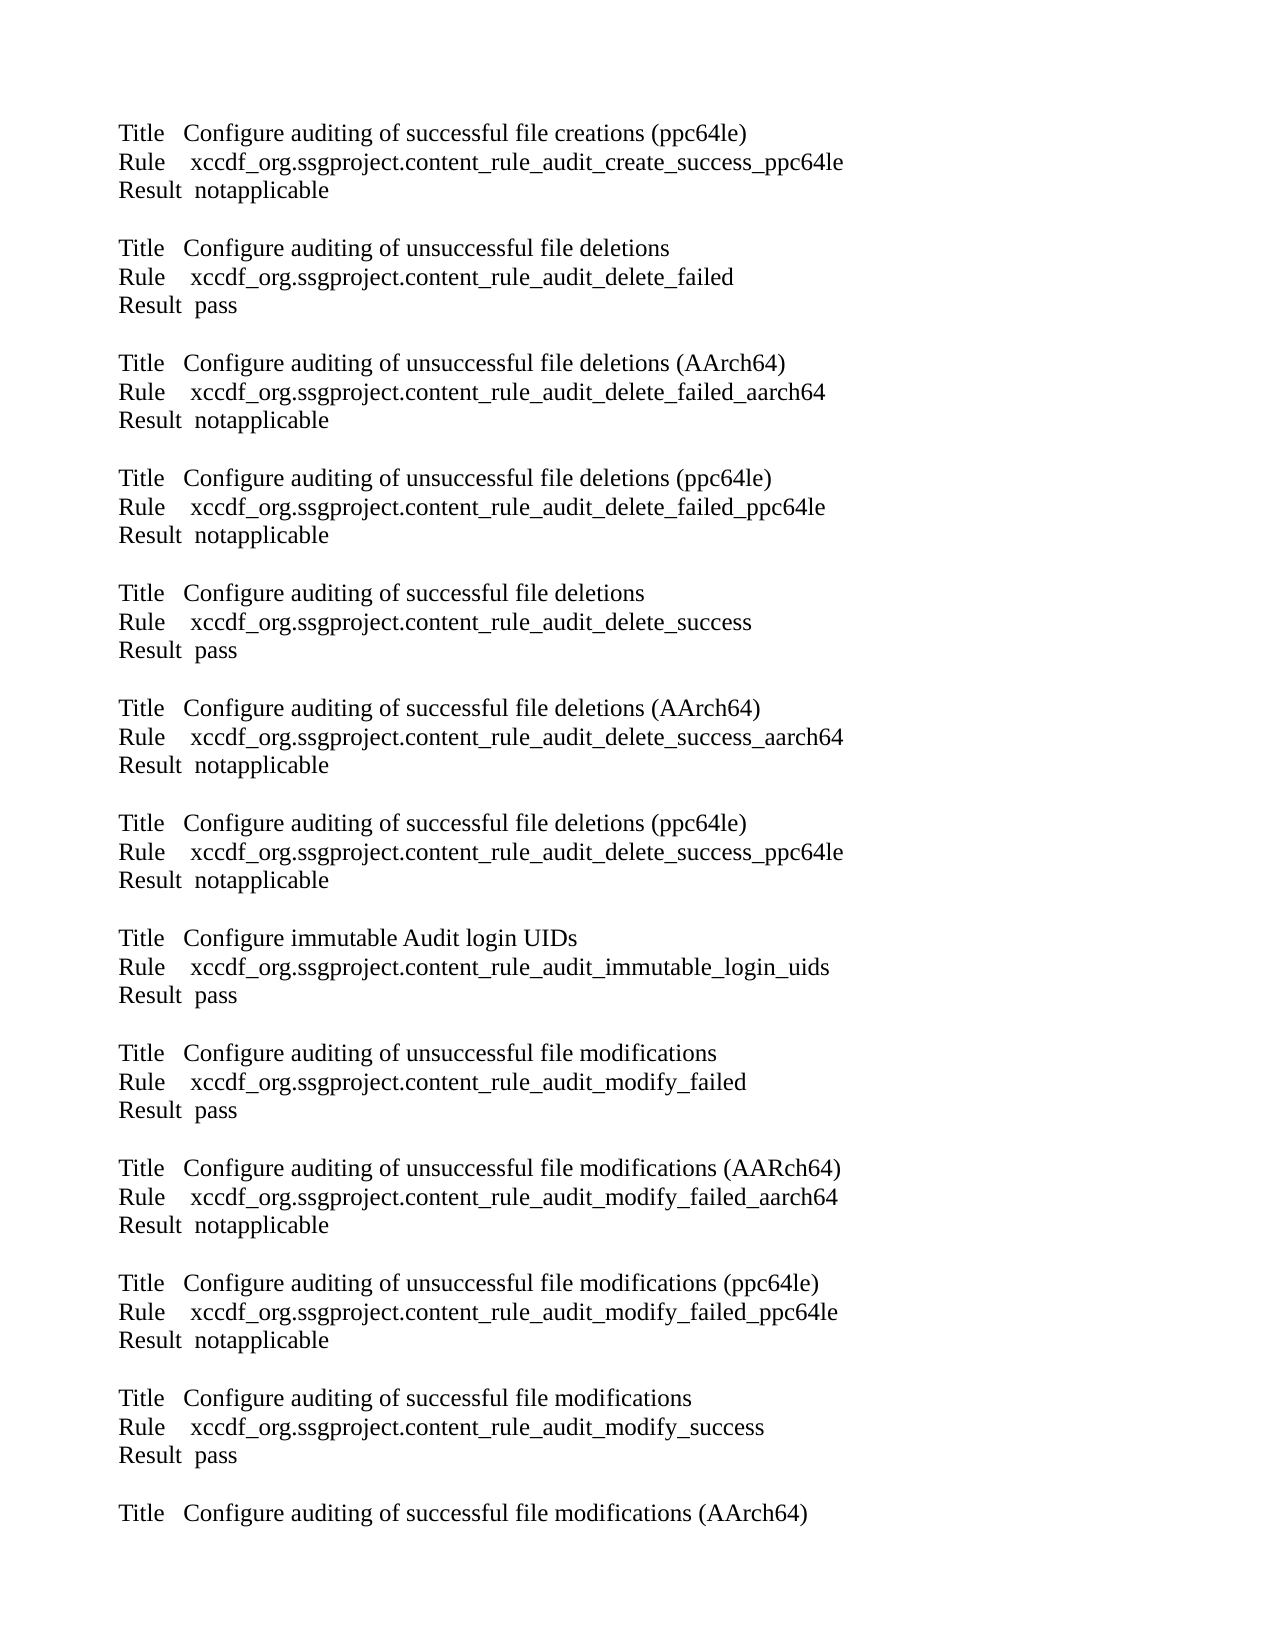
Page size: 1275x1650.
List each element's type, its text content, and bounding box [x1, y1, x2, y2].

text Title Configure auditing of unsuccessful file modifications (ppc64le) [118, 1268, 1157, 1297]
text Result notapplicable [118, 176, 1157, 204]
text Title Configure auditing of successful file modifications [118, 1383, 1157, 1412]
text Rule xccdf_org.ssgproject.content_rule_audit_modify_failed_aarch64 [118, 1182, 1157, 1211]
text Result pass [118, 1441, 1157, 1469]
text Result pass [118, 981, 1157, 1009]
text Title Configure auditing of successful file modifications (AArch64) [118, 1498, 1157, 1527]
text Rule xccdf_org.ssgproject.content_rule_audit_delete_success_aarch64 [118, 722, 1157, 751]
text Result notapplicable [118, 521, 1157, 549]
text Rule xccdf_org.ssgproject.content_rule_audit_delete_success [118, 607, 1157, 636]
text Rule xccdf_org.ssgproject.content_rule_audit_delete_failed [118, 262, 1157, 291]
text Result pass [118, 291, 1157, 319]
text Title Configure auditing of successful file creations (ppc64le) [118, 118, 1157, 147]
text Title Configure auditing of unsuccessful file modifications (AARch64) [118, 1153, 1157, 1182]
text Title Configure auditing of unsuccessful file deletions [118, 233, 1157, 262]
text Result notapplicable [118, 406, 1157, 434]
text Rule xccdf_org.ssgproject.content_rule_audit_modify_success [118, 1412, 1157, 1441]
text Rule xccdf_org.ssgproject.content_rule_audit_immutable_login_uids [118, 952, 1157, 981]
text Result notapplicable [118, 1326, 1157, 1354]
text Title Configure auditing of successful file deletions (AArch64) [118, 693, 1157, 722]
text Rule xccdf_org.ssgproject.content_rule_audit_modify_failed_ppc64le [118, 1297, 1157, 1326]
text Title Configure auditing of successful file deletions [118, 578, 1157, 607]
text Result pass [118, 1096, 1157, 1124]
text Title Configure auditing of unsuccessful file deletions (ppc64le) [118, 463, 1157, 492]
text Title Configure immutable Audit login UIDs [118, 923, 1157, 952]
text Title Configure auditing of unsuccessful file modifications [118, 1038, 1157, 1067]
text Title Configure auditing of unsuccessful file deletions (AArch64) [118, 348, 1157, 377]
text Result notapplicable [118, 866, 1157, 894]
text Rule xccdf_org.ssgproject.content_rule_audit_delete_failed_ppc64le [118, 492, 1157, 521]
text Result notapplicable [118, 1211, 1157, 1239]
text Rule xccdf_org.ssgproject.content_rule_audit_delete_failed_aarch64 [118, 377, 1157, 406]
text Rule xccdf_org.ssgproject.content_rule_audit_delete_success_ppc64le [118, 837, 1157, 866]
text Title Configure auditing of successful file deletions (ppc64le) [118, 808, 1157, 837]
text Result notapplicable [118, 751, 1157, 779]
text Rule xccdf_org.ssgproject.content_rule_audit_modify_failed [118, 1067, 1157, 1096]
text Result pass [118, 636, 1157, 664]
text Rule xccdf_org.ssgproject.content_rule_audit_create_success_ppc64le [118, 147, 1157, 176]
